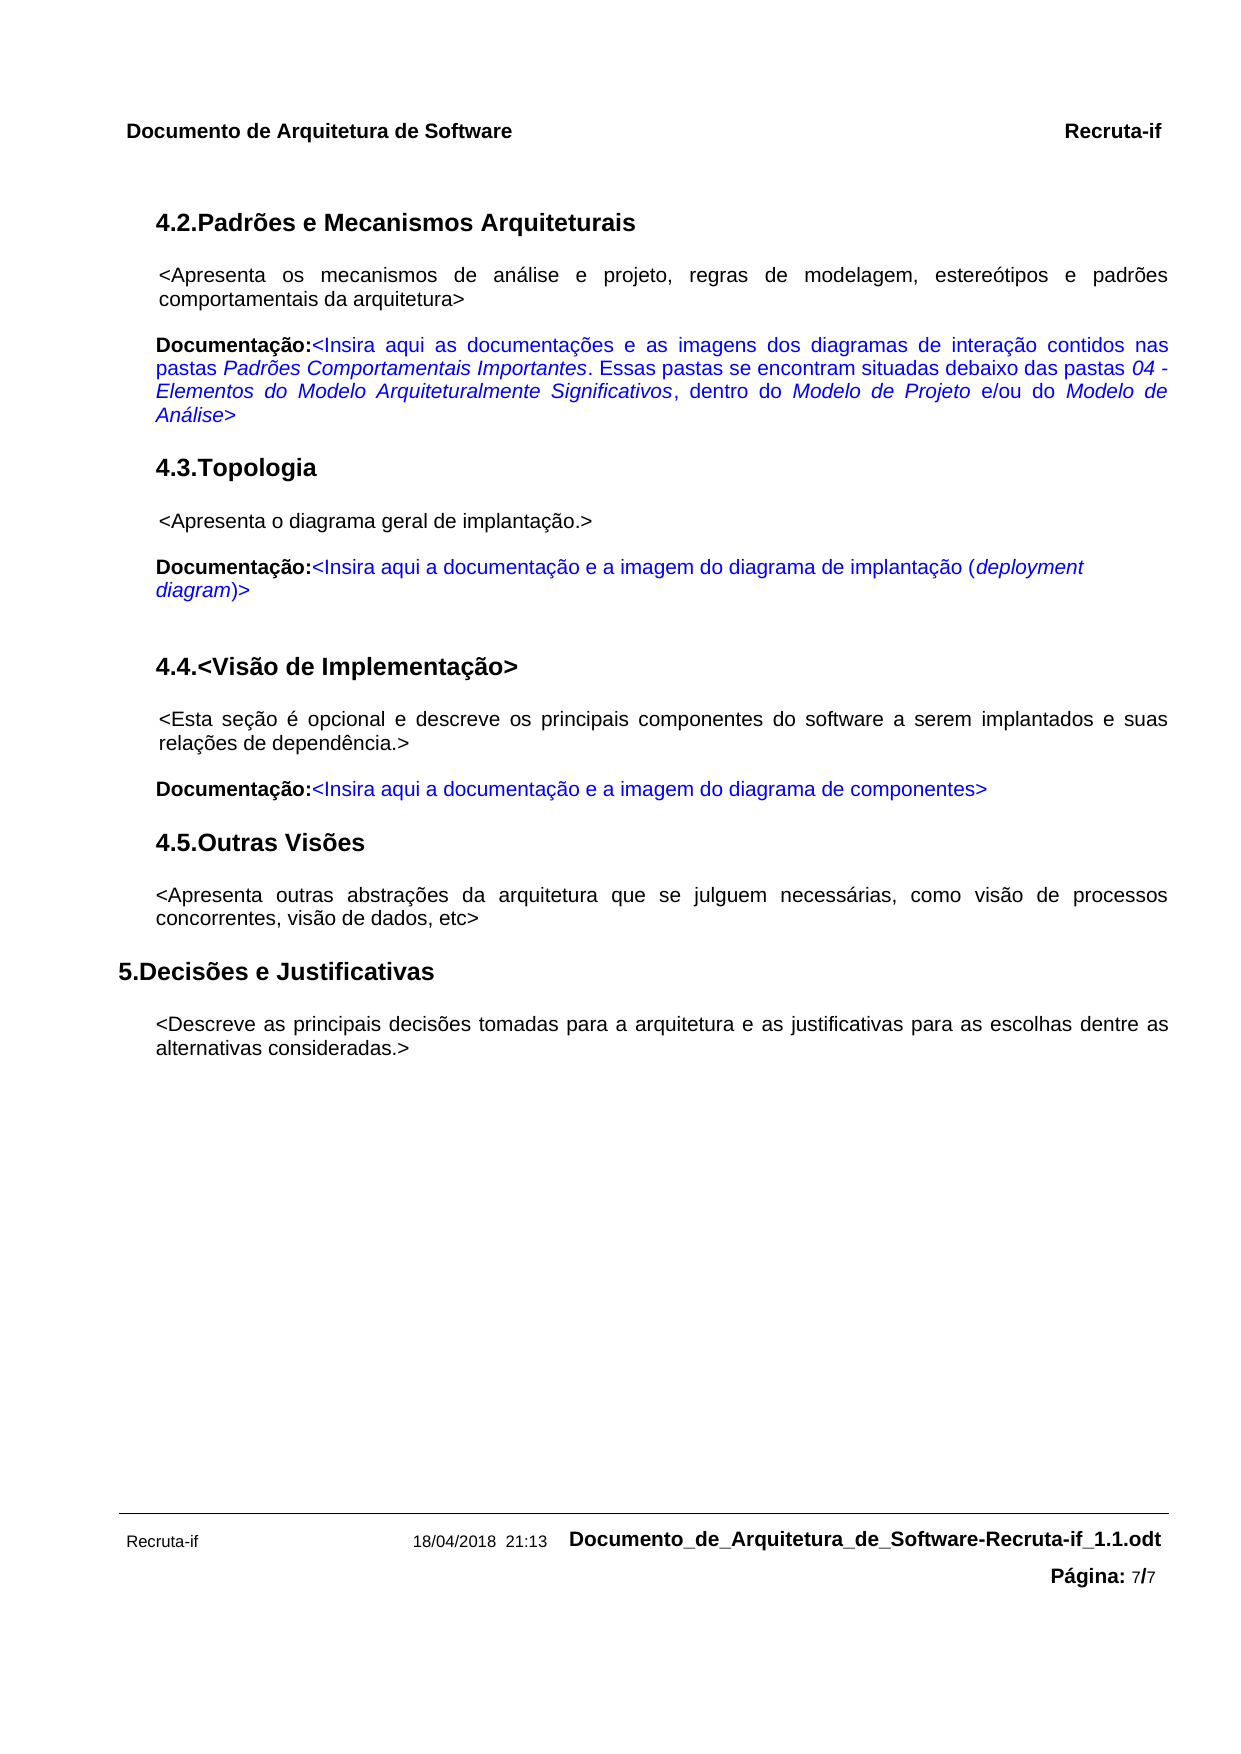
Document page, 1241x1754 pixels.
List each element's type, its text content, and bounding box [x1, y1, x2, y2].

text Documentação:<Insira aqui a documentação e a imagem do diagrama de componentes> [156, 778, 1170, 801]
text <Esta seção é opcional e descreve os principais componentes do software a serem implantados e suas relações de dependência.> [159, 708, 1170, 754]
list Topologia [156, 454, 1170, 482]
text <Apresenta o diagrama geral de implantação.> [159, 509, 1170, 532]
list Decisões e Justificativas [118, 957, 1170, 985]
list Outras Visões [156, 828, 1170, 856]
text <Descreve as principais decisões tomadas para a arquitetura e as justificativas para as escolhas dentre as alternativas consideradas.> [156, 1013, 1170, 1059]
text Documentação:<Insira aqui a documentação e a imagem do diagrama de implantação (deployment diagram)> [156, 556, 1170, 602]
text Documentação:<Insira aqui as documentações e as imagens dos diagramas de interação contidos nas pastas Padrões Comportamentais Importantes. Essas pastas se encontram situadas debaixo das pastas 04 - Elementos do Modelo Arquiteturalmente Significativos, dentro do Modelo de Projeto e/ou do Modelo de Análise> [156, 333, 1170, 426]
list <Visão de Implementação> [156, 653, 1170, 681]
text <Apresenta os mecanismos de análise e projeto, regras de modelagem, estereótipos e padrões comportamentais da arquitetura> [159, 264, 1170, 310]
list Padrões e Mecanismos Arquiteturais [156, 208, 1170, 236]
text <Apresenta outras abstrações da arquitetura que se julguem necessárias, como visão de processos concorrentes, visão de dados, etc> [156, 884, 1170, 930]
